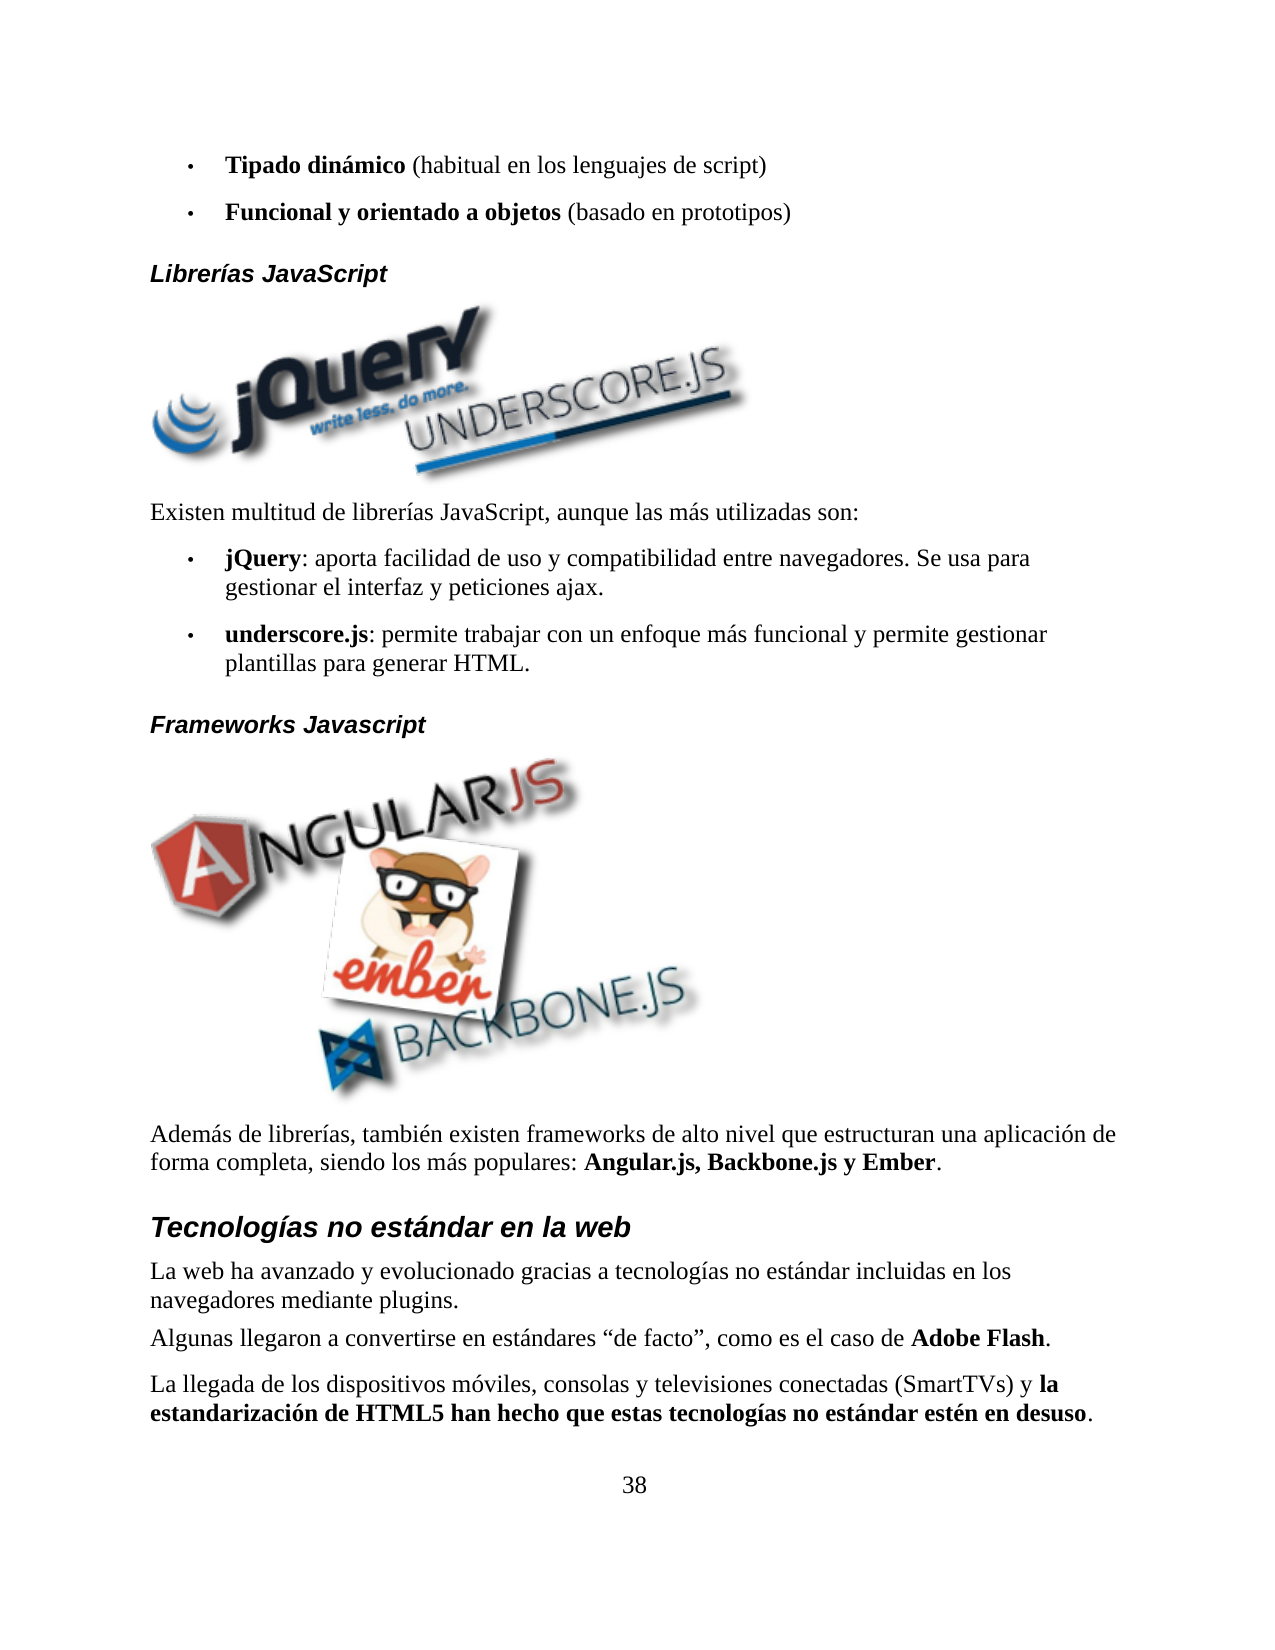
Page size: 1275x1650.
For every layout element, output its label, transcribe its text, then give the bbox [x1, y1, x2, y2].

subtitle Frameworks Javascript [150, 710, 1125, 739]
text Algunas llegaron a convertirse en estándares “de facto”, como es el caso de Adobe Flash. [150, 1323, 1125, 1351]
list Funcional y orientado a objetos (basado en prototipos) [187, 197, 1125, 225]
list Tipado dinámico (habitual en los lenguajes de script) [187, 150, 1125, 179]
subtitle Librerías JavaScript [150, 259, 1125, 288]
picture [150, 751, 713, 1110]
text Además de librerías, también existen frameworks de alto nivel que estructuran una aplicación de forma completa, siendo los más populares: Angular.js, Backbone.js y Ember. [150, 1119, 1125, 1176]
text La llegada de los dispositivos móviles, consolas y televisiones conectadas (SmartTVs) y la estandarización de HTML5 han hecho que estas tecnologías no estándar estén en desuso. [150, 1369, 1125, 1427]
list jQuery: aporta facilidad de uso y compatibilidad entre navegadores. Se usa para gestionar el interfaz y peticiones ajax. [187, 543, 1125, 601]
list underscore.js: permite trabajar con un enfoque más funcional y permite gestionar plantillas para generar HTML. [187, 619, 1125, 676]
picture [150, 300, 753, 488]
subtitle Tecnologías no estándar en la web [150, 1210, 1125, 1244]
text Existen multitud de librerías JavaScript, aunque las más utilizadas son: [150, 497, 1125, 526]
text La web ha avanzado y evolucionado gracias a tecnologías no estándar incluidas en los navegadores mediante plugins. [150, 1256, 1125, 1314]
